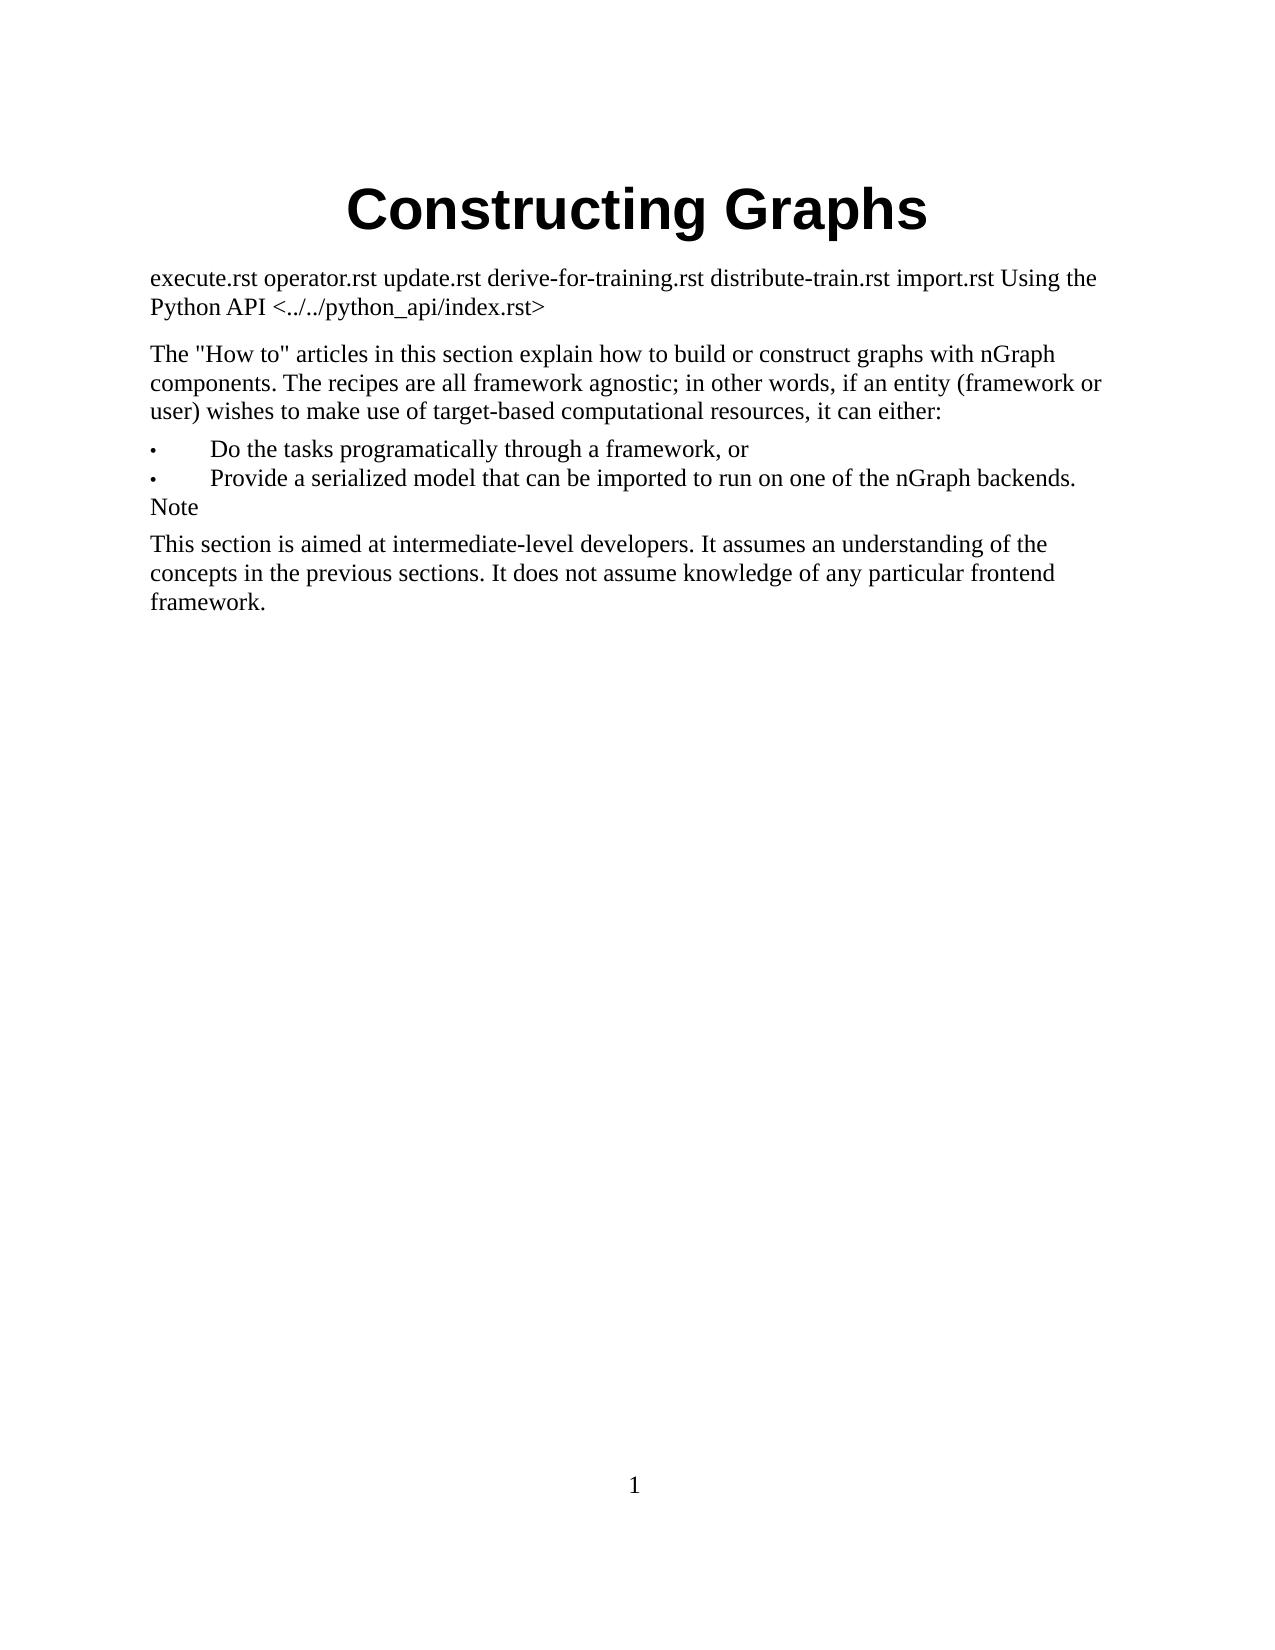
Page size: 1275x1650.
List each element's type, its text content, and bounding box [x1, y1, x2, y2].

text Note [150, 492, 1125, 520]
text execute.rst operator.rst update.rst derive-for-training.rst distribute-train.rst import.rst Using the Python API <../../python_api/index.rst> [150, 263, 1125, 321]
text This section is aimed at intermediate-level developers. It assumes an understanding of the concepts in the previous sections. It does not assume knowledge of any particular frontend framework. [150, 529, 1125, 616]
list Do the tasks programatically through a framework, or [150, 434, 1125, 463]
text The "How to" articles in this section explain how to build or construct graphs with nGraph components. The recipes are all framework agnostic; in other words, if an entity (framework or user) wishes to make use of target-based computational resources, it can either: [150, 339, 1125, 425]
list Provide a serialized model that can be imported to run on one of the nGraph backends. [150, 463, 1125, 492]
title Constructing Graphs [150, 175, 1125, 242]
